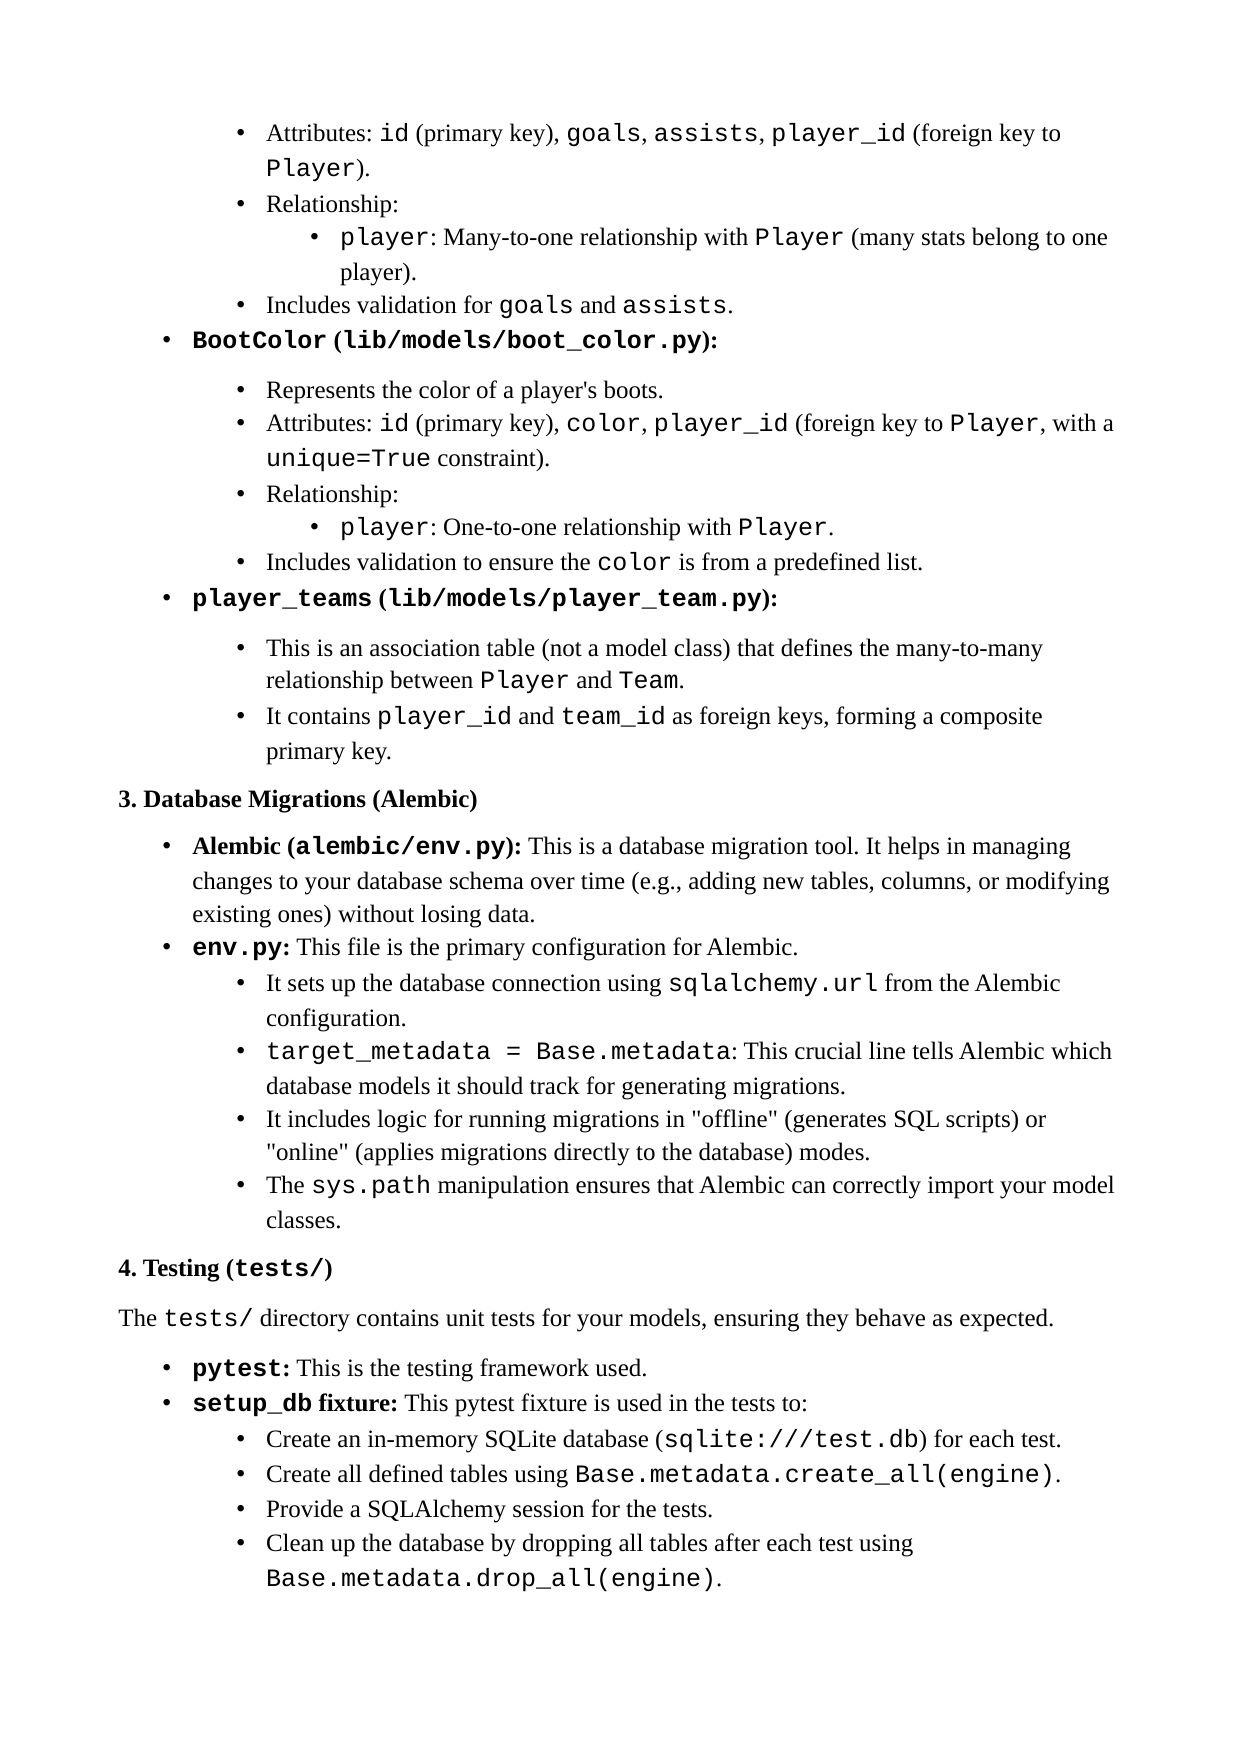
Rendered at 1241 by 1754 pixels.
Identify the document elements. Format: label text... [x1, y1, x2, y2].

list Includes validation to ensure the color is from a predefined list. [236, 547, 1122, 578]
list Provide a SQLAlchemy session for the tests. [236, 1494, 1122, 1523]
list Clean up the database by dropping all tables after each test using Base.metadata.drop_all(engine). [236, 1528, 1122, 1593]
list Alembic (alembic/env.py): This is a database migration tool. It helps in managing changes to your database schema over time (e.g., adding new tables, columns, or modifying existing ones) without losing data. [162, 831, 1122, 928]
list target_metadata = Base.metadata: This crucial line tells Alembic which database models it should track for generating migrations. [236, 1036, 1122, 1100]
list Attributes: id (primary key), color, player_id (foreign key to Player, with a unique=True constraint). [236, 408, 1122, 474]
list Attributes: id (primary key), goals, assists, player_id (foreign key to Player). [236, 118, 1122, 184]
list This is an association table (not a model class) that defines the many-to-many relationship between Player and Team. [236, 633, 1122, 696]
list setup_db fixture: This pytest fixture is used in the tests to: [162, 1388, 1122, 1419]
list Relationship: [236, 189, 1122, 217]
list Relationship: [236, 479, 1122, 507]
list Includes validation for goals and assists. [236, 290, 1122, 321]
text 4. Testing (tests/) [118, 1253, 1122, 1284]
text The tests/ directory contains unit tests for your models, ensuring they behave as expected. [118, 1303, 1122, 1334]
list Create an in-memory SQLite database (sqlite:///test.db) for each test. [236, 1424, 1122, 1454]
text 3. Database Migrations (Alembic) [118, 784, 1122, 812]
list The sys.path manipulation ensures that Alembic can correctly import your model classes. [236, 1170, 1122, 1234]
list player: One-to-one relationship with Player. [310, 512, 1122, 543]
list It sets up the database connection using sqlalchemy.url from the Alembic configuration. [236, 968, 1122, 1032]
list It contains player_id and team_id as foreign keys, forming a composite primary key. [236, 701, 1122, 765]
list player: Many-to-one relationship with Player (many stats belong to one player). [310, 222, 1122, 286]
list Create all defined tables using Base.metadata.create_all(engine). [236, 1459, 1122, 1490]
list It includes logic for running migrations in "offline" (generates SQL scripts) or "online" (applies migrations directly to the database) modes. [236, 1104, 1122, 1166]
list player_teams (lib/models/player_team.py): [162, 583, 1122, 613]
list BootColor (lib/models/boot_color.py): [162, 325, 1122, 356]
list env.py: This file is the primary configuration for Alembic. [162, 932, 1122, 963]
list Represents the color of a player's boots. [236, 375, 1122, 404]
list pytest: This is the testing framework used. [162, 1353, 1122, 1384]
